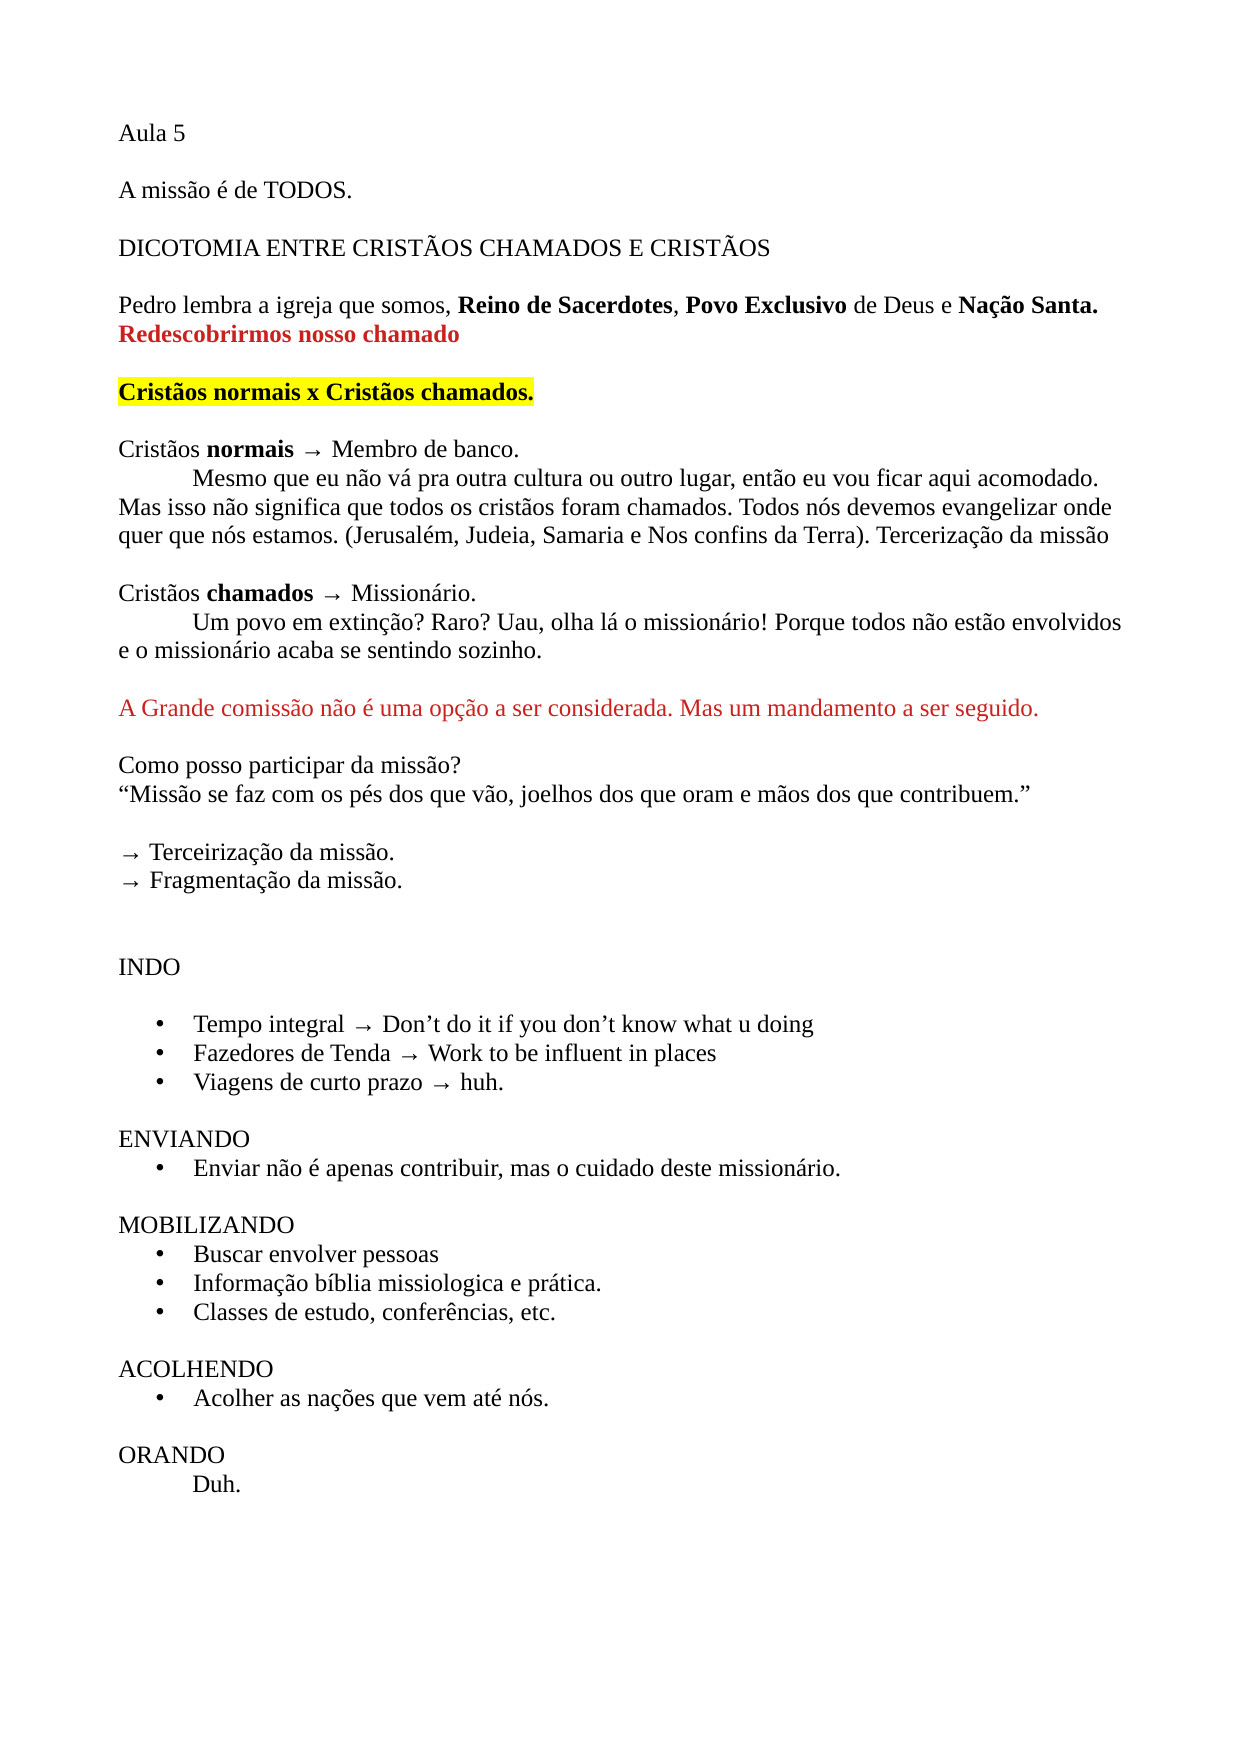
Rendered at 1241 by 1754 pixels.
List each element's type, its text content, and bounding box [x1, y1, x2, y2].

text Duh. [118, 1469, 1122, 1498]
text Como posso participar da missão? [118, 751, 1122, 779]
list Buscar envolver pessoas [156, 1239, 1122, 1268]
text ORANDO [118, 1441, 1122, 1469]
text A missão é de TODOS. [118, 176, 1122, 204]
text DICOTOMIA ENTRE CRISTÃOS CHAMADOS E CRISTÃOS [118, 233, 1122, 262]
text → Fragmentação da missão. [118, 866, 1122, 894]
list Enviar não é apenas contribuir, mas o cuidado deste missionário. [156, 1153, 1122, 1182]
text Pedro lembra a igreja que somos, Reino de Sacerdotes, Povo Exclusivo de Deus e Nação Santa. [118, 291, 1122, 319]
text INDO [118, 952, 1122, 981]
text ACOLHENDO [118, 1354, 1122, 1383]
text → Terceirização da missão. [118, 837, 1122, 866]
list Tempo integral → Don’t do it if you don’t know what u doing [156, 1009, 1122, 1038]
text “Missão se faz com os pés dos que vão, joelhos dos que oram e mãos dos que contribuem.” [118, 779, 1122, 808]
text Aula 5 [118, 118, 1122, 147]
list Fazedores de Tenda → Work to be influent in places [156, 1038, 1122, 1067]
list Viagens de curto prazo → huh. [156, 1067, 1122, 1096]
text Redescobrirmos nosso chamado [118, 319, 1122, 348]
text Um povo em extinção? Raro? Uau, olha lá o missionário! Porque todos não estão envolvidos e o missionário acaba se sentindo sozinho. [118, 607, 1122, 664]
list Classes de estudo, conferências, etc. [156, 1297, 1122, 1326]
text Cristãos normais x Cristãos chamados. [118, 377, 1122, 406]
text Cristãos chamados → Missionário. [118, 578, 1122, 607]
text ENVIANDO [118, 1124, 1122, 1153]
text Mesmo que eu não vá pra outra cultura ou outro lugar, então eu vou ficar aqui acomodado. Mas isso não significa que todos os cristãos foram chamados. Todos nós devemos evangelizar onde quer que nós estamos. (Jerusalém, Judeia, Samaria e Nos confins da Terra). Tercerização da missão [118, 463, 1122, 549]
text A Grande comissão não é uma opção a ser considerada. Mas um mandamento a ser seguido. [118, 693, 1122, 722]
text Cristãos normais → Membro de banco. [118, 434, 1122, 463]
list Informação bíblia missiologica e prática. [156, 1268, 1122, 1297]
list Acolher as nações que vem até nós. [156, 1383, 1122, 1412]
text MOBILIZANDO [118, 1211, 1122, 1239]
